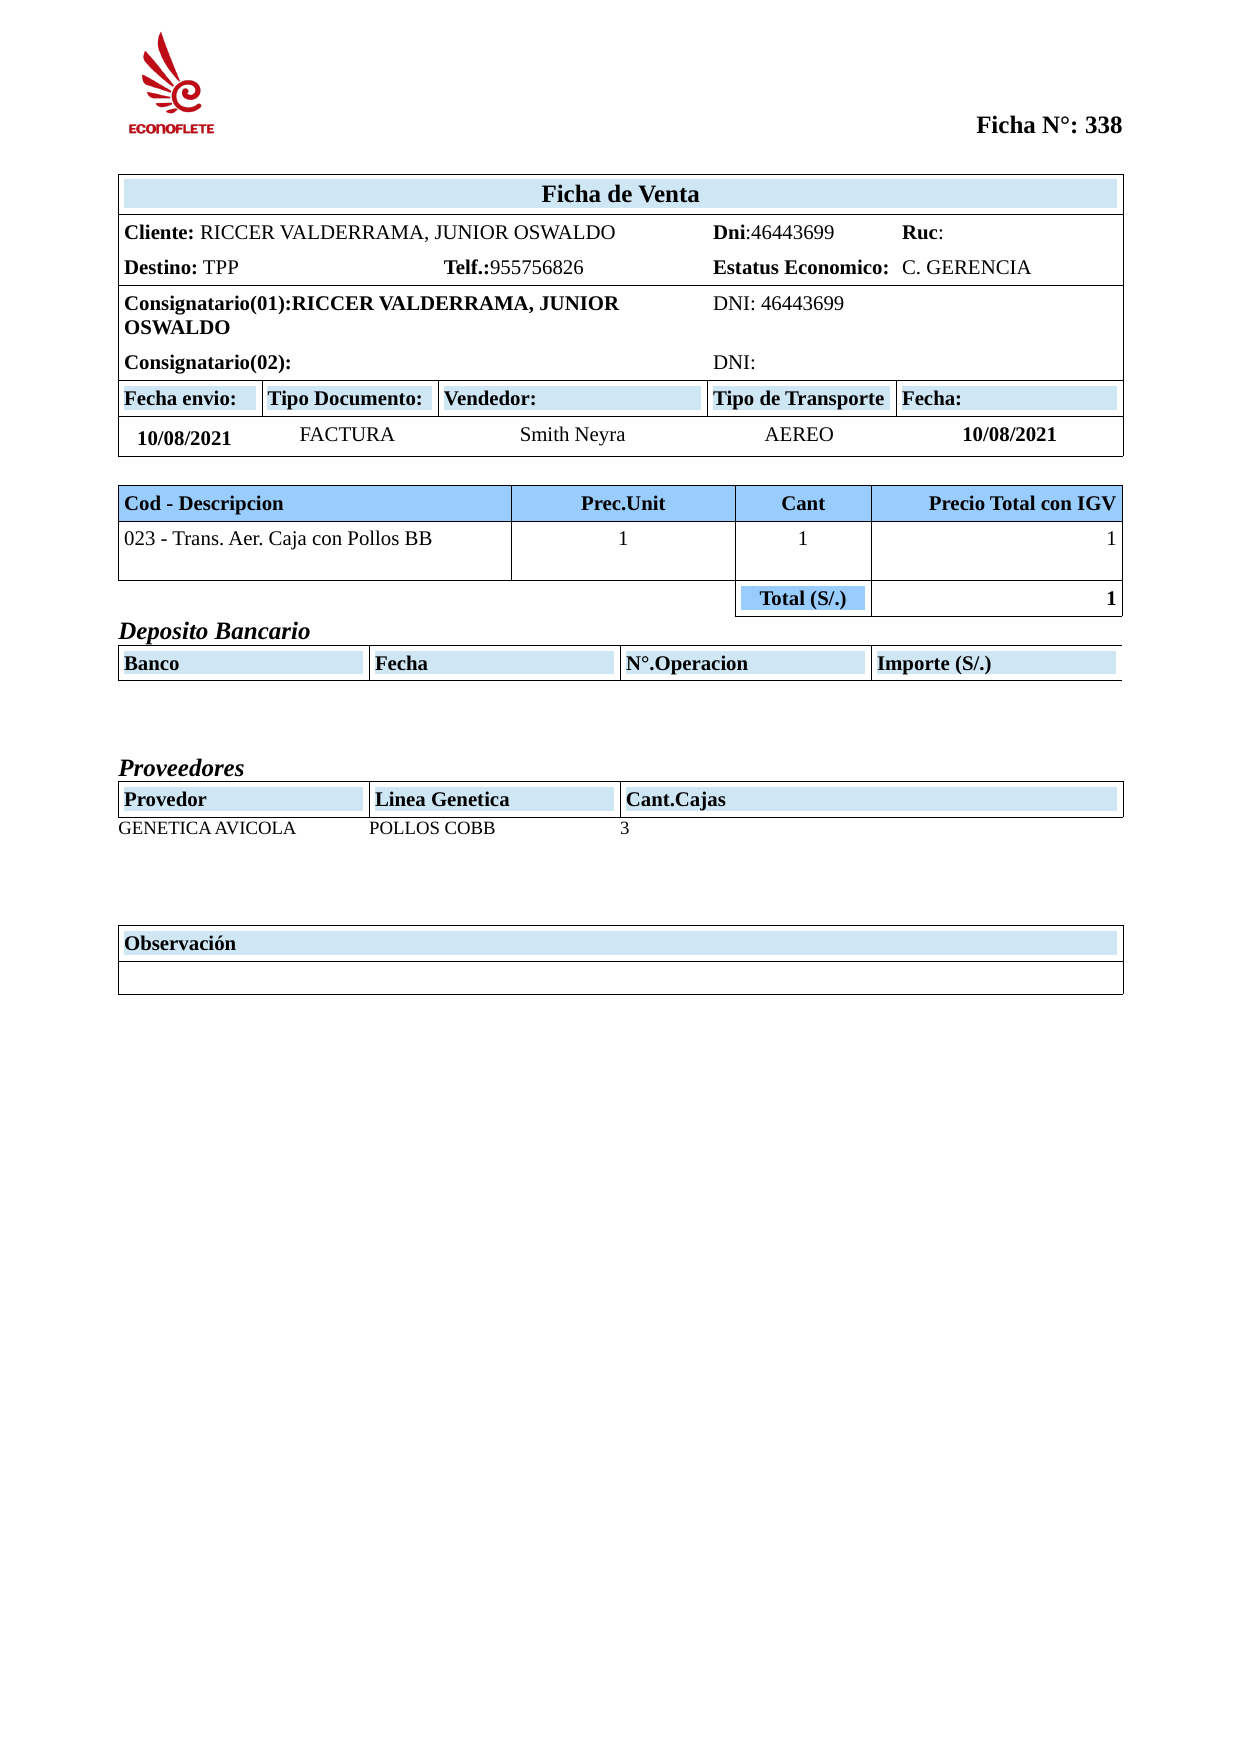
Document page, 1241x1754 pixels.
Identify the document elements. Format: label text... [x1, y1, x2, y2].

table_cell [369, 729, 620, 753]
table_cell [369, 860, 620, 882]
table_cell [118, 903, 369, 925]
table_header Prec.Unit [512, 486, 735, 521]
table_cell [620, 681, 871, 704]
table_cell DNI: [707, 345, 1123, 380]
table_cell Total (S/.) [736, 581, 871, 616]
table_cell 1 [872, 581, 1122, 616]
table_cell [118, 882, 369, 903]
table_cell Vendedor: [439, 381, 707, 416]
table_cell [620, 860, 1123, 882]
table_cell AEREO [707, 417, 896, 456]
table_cell Cliente: RICCER VALDERRAMA, JUNIOR OSWALDO [119, 215, 707, 249]
table_header Precio Total con IGV [872, 486, 1122, 521]
table_cell 023 - Trans. Aer. Caja con Pollos BB [119, 522, 511, 580]
table_cell [369, 839, 620, 860]
table_cell [620, 729, 871, 753]
table_cell Ruc: [896, 215, 1123, 249]
table_cell [118, 729, 369, 753]
table_cell [369, 705, 620, 728]
table_cell [118, 681, 369, 704]
table_cell [620, 839, 1123, 860]
table_header Cant.Cajas [621, 782, 1123, 817]
table_cell Dni:46443699 [707, 215, 896, 249]
table_cell FACTURA [262, 417, 438, 456]
table_cell Destino: TPP [119, 249, 438, 285]
table_cell [620, 882, 1123, 903]
table_cell [620, 705, 871, 728]
table_cell POLLOS COBB [369, 818, 620, 839]
picture [118, 31, 225, 134]
table_cell Consignatario(02): [119, 345, 707, 380]
table_cell [871, 681, 1122, 704]
table_cell [119, 962, 1123, 994]
table_header N°.Operacion [621, 646, 871, 680]
table_cell 10/08/2021 [896, 417, 1123, 456]
table_cell [511, 581, 735, 616]
table_cell 1 [736, 522, 871, 580]
table_cell 10/08/2021 [119, 417, 262, 456]
table_cell C. GERENCIA [896, 249, 1123, 285]
text Proveedores [118, 753, 1122, 781]
table_header Provedor [119, 782, 369, 817]
table_cell Fecha: [897, 381, 1123, 416]
table_cell 3 [620, 818, 1123, 839]
table_header Linea Genetica [370, 782, 620, 817]
table_cell [871, 729, 1122, 753]
table_cell [369, 882, 620, 903]
table_header Fecha [370, 646, 620, 680]
table_cell [118, 860, 369, 882]
table_cell Tipo Documento: [263, 381, 438, 416]
table_cell 1 [872, 522, 1122, 580]
table_cell [118, 581, 511, 616]
table_cell Tipo de Transporte [708, 381, 896, 416]
text Deposito Bancario [118, 616, 1122, 645]
table_header Importe (S/.) [872, 646, 1122, 680]
table_cell GENETICA AVICOLA [118, 818, 369, 839]
table_header Banco [119, 646, 369, 680]
table_cell [369, 903, 620, 925]
table_cell 1 [512, 522, 735, 580]
table_cell [369, 681, 620, 704]
table_header Ficha de Venta [119, 175, 1123, 214]
table_cell [871, 705, 1122, 728]
table_cell [118, 839, 369, 860]
table_cell Estatus Economico: [707, 249, 896, 285]
table_cell [118, 705, 369, 728]
table_cell [620, 903, 1123, 925]
table_header Observación [119, 926, 1123, 961]
table_header Cod - Descripcion [119, 486, 511, 521]
table_cell Consignatario(01):RICCER VALDERRAMA, JUNIOR OSWALDO [119, 286, 707, 344]
table_header Cant [736, 486, 871, 521]
table_cell Smith Neyra [438, 417, 707, 456]
table_cell DNI: 46443699 [707, 286, 1123, 344]
table_cell Telf.:955756826 [438, 249, 707, 285]
table_cell Fecha envio: [119, 381, 262, 416]
